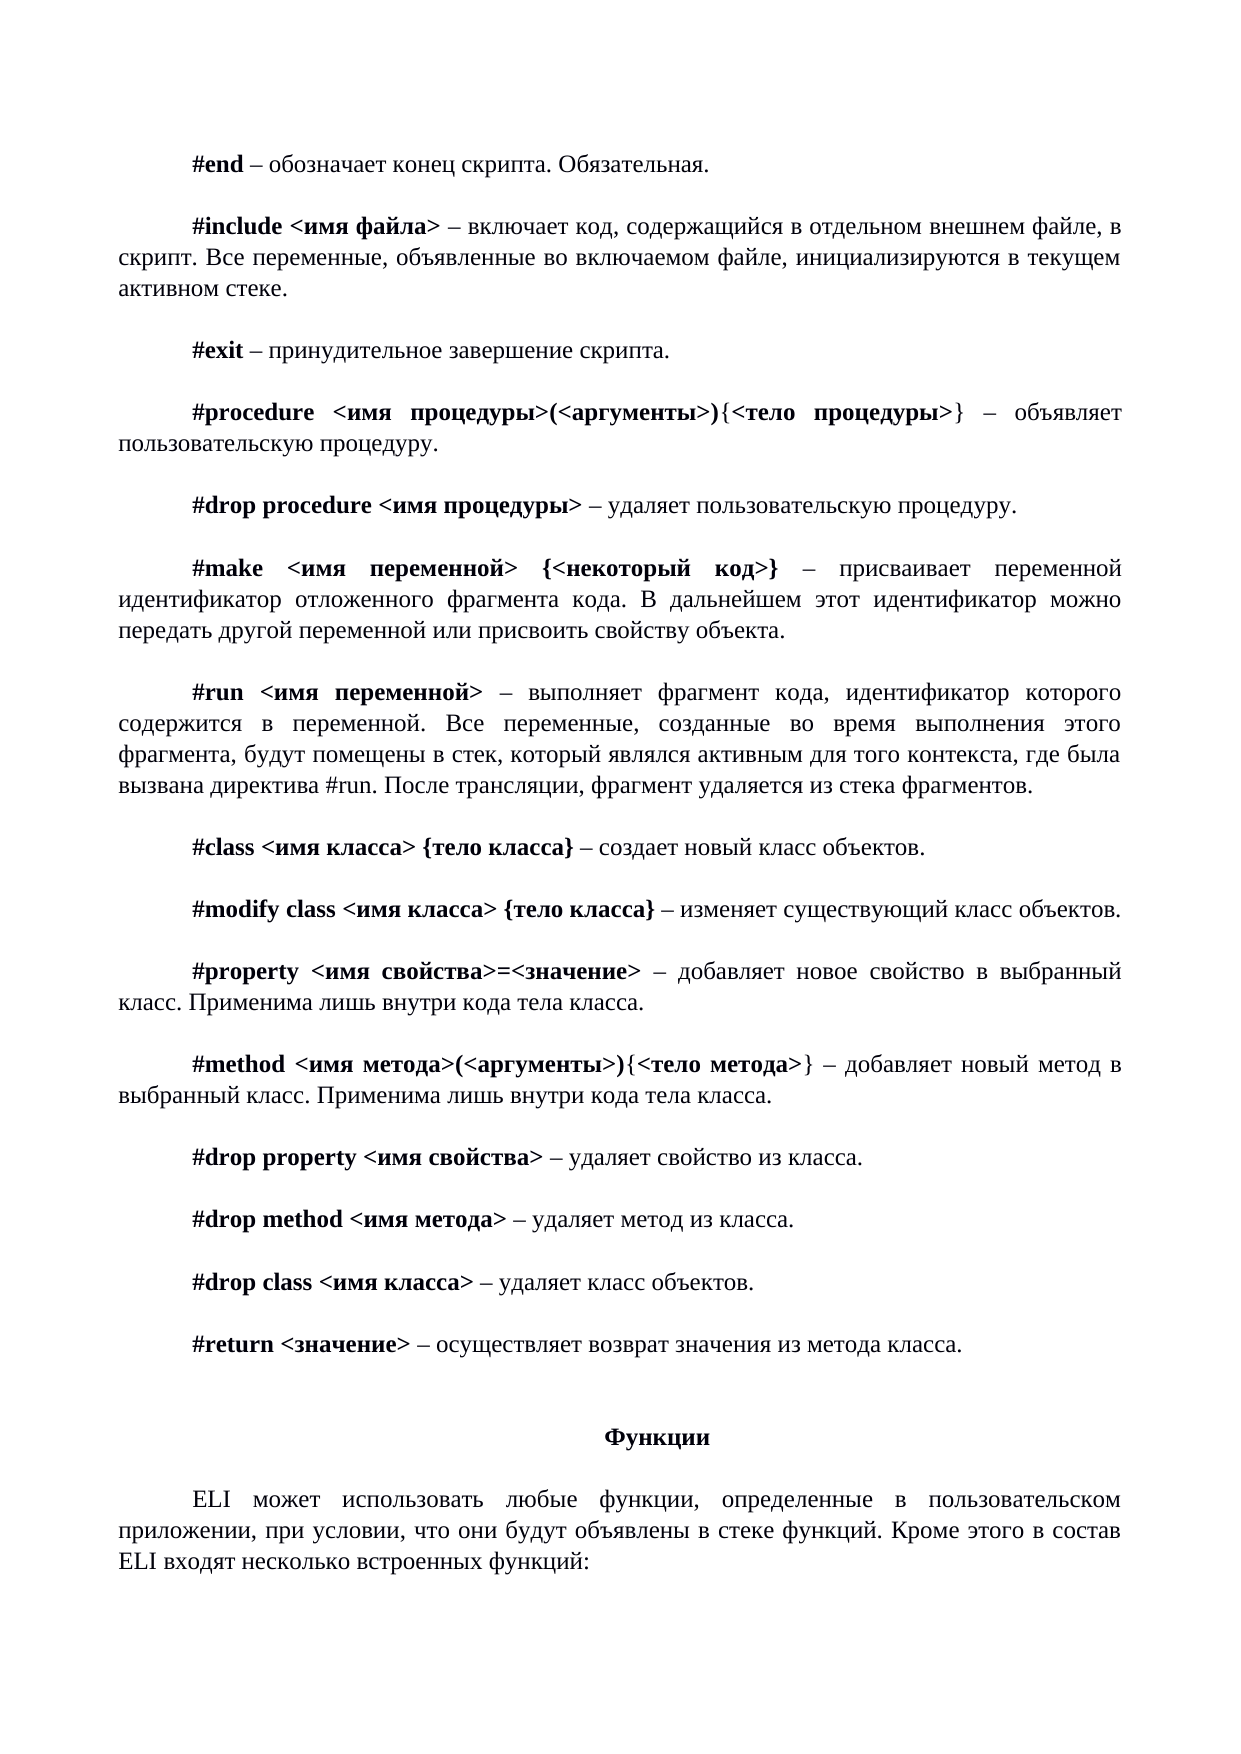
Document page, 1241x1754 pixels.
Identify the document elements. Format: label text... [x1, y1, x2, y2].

text #include <имя файла> – включает код, содержащийся в отдельном внешнем файле, в скрипт. Все переменные, объявленные во включаемом файле, инициализируются в текущем активном стеке. [118, 211, 1122, 302]
text #method <имя метода>(<аргументы>){<тело метода>} – добавляет новый метод в выбранный класс. Применима лишь внутри кода тела класса. [118, 1049, 1122, 1109]
text #run <имя переменной> – выполняет фрагмент кода, идентификатор которого содержится в переменной. Все переменные, созданные во время выполнения этого фрагмента, будут помещены в стек, который являлся активным для того контекста, где была вызвана директива #run. После трансляции, фрагмент удаляется из стека фрагментов. [118, 677, 1122, 799]
text #drop class <имя класса> – удаляет класс объектов. [118, 1267, 1122, 1295]
text #exit – принудительное завершение скрипта. [118, 335, 1122, 364]
text Функции [118, 1422, 1122, 1451]
text #drop method <имя метода> – удаляет метод из класса. [118, 1204, 1122, 1233]
text #return <значение> – осуществляет возврат значения из метода класса. [118, 1329, 1122, 1357]
text #class <имя класса> {тело класса} – создает новый класс объектов. [118, 832, 1122, 861]
text #modify class <имя класса> {тело класса} – изменяет существующий класс объектов. [118, 894, 1122, 923]
text #end – обозначает конец скрипта. Обязательная. [118, 149, 1122, 178]
text #make <имя переменной> {<некоторый код>} – присваивает переменной идентификатор отложенного фрагмента кода. В дальнейшем этот идентификатор можно передать другой переменной или присвоить свойству объекта. [118, 553, 1122, 643]
text #procedure <имя процедуры>(<аргументы>){<тело процедуры>} – объявляет пользовательскую процедуру. [118, 397, 1122, 457]
text ELI может использовать любые функции, определенные в пользовательском приложении, при условии, что они будут объявлены в стеке функций. Кроме этого в состав ELI входят несколько встроенных функций: [118, 1484, 1122, 1575]
text #drop procedure <имя процедуры> – удаляет пользовательскую процедуру. [118, 491, 1122, 519]
text #drop property <имя свойства> – удаляет свойство из класса. [118, 1142, 1122, 1171]
text #property <имя свойства>=<значение> – добавляет новое свойство в выбранный класс. Применима лишь внутри кода тела класса. [118, 956, 1122, 1016]
